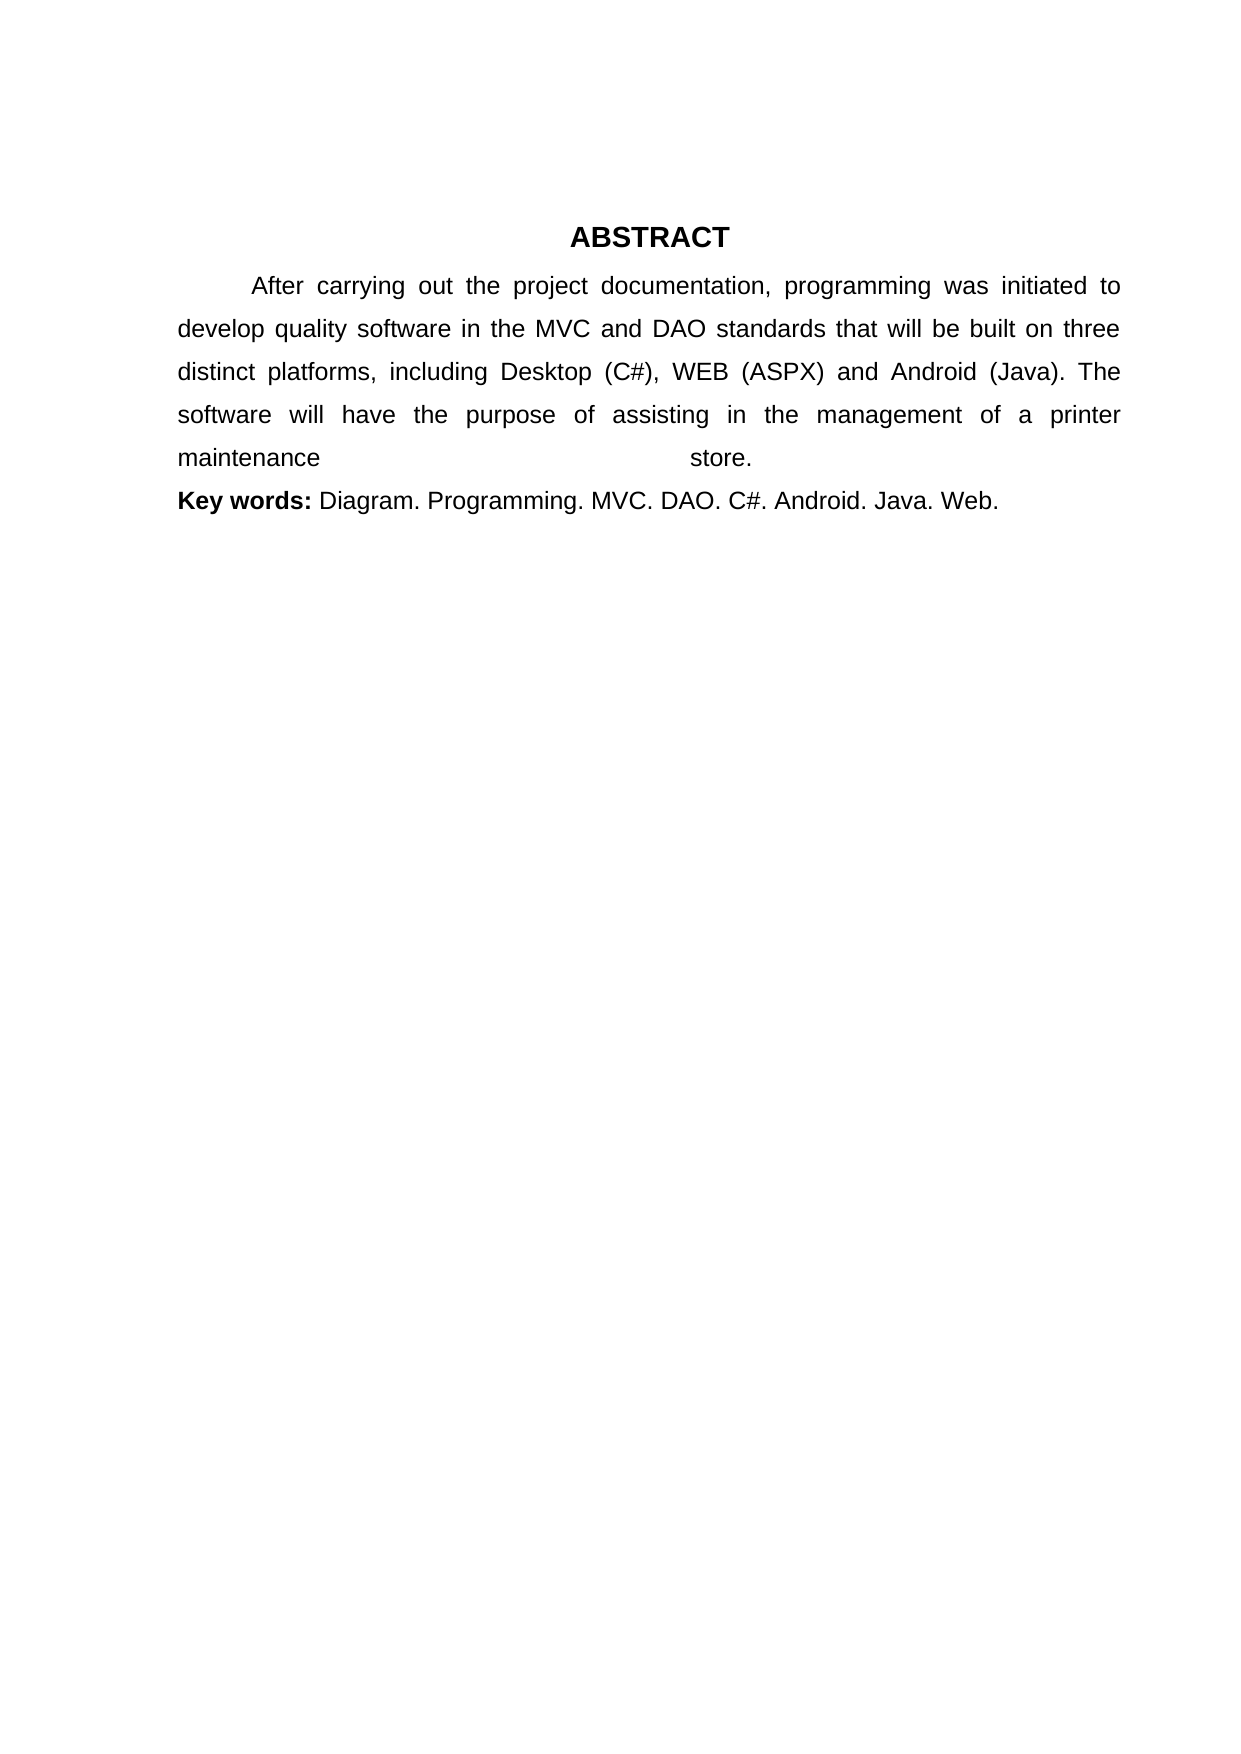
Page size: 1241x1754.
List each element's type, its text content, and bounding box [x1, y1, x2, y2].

text After carrying out the project documentation, programming was initiated to develop quality software in the MVC and DAO standards that will be built on three distinct platforms, including Desktop (C#), WEB (ASPX) and Android (Java). The software will have the purpose of assisting in the management of a printer maintenance store. Key words: Diagram. Programming. MVC. DAO. C#. Android. Java. Web. [177, 271, 1122, 515]
text ABSTRACT [177, 220, 1122, 254]
